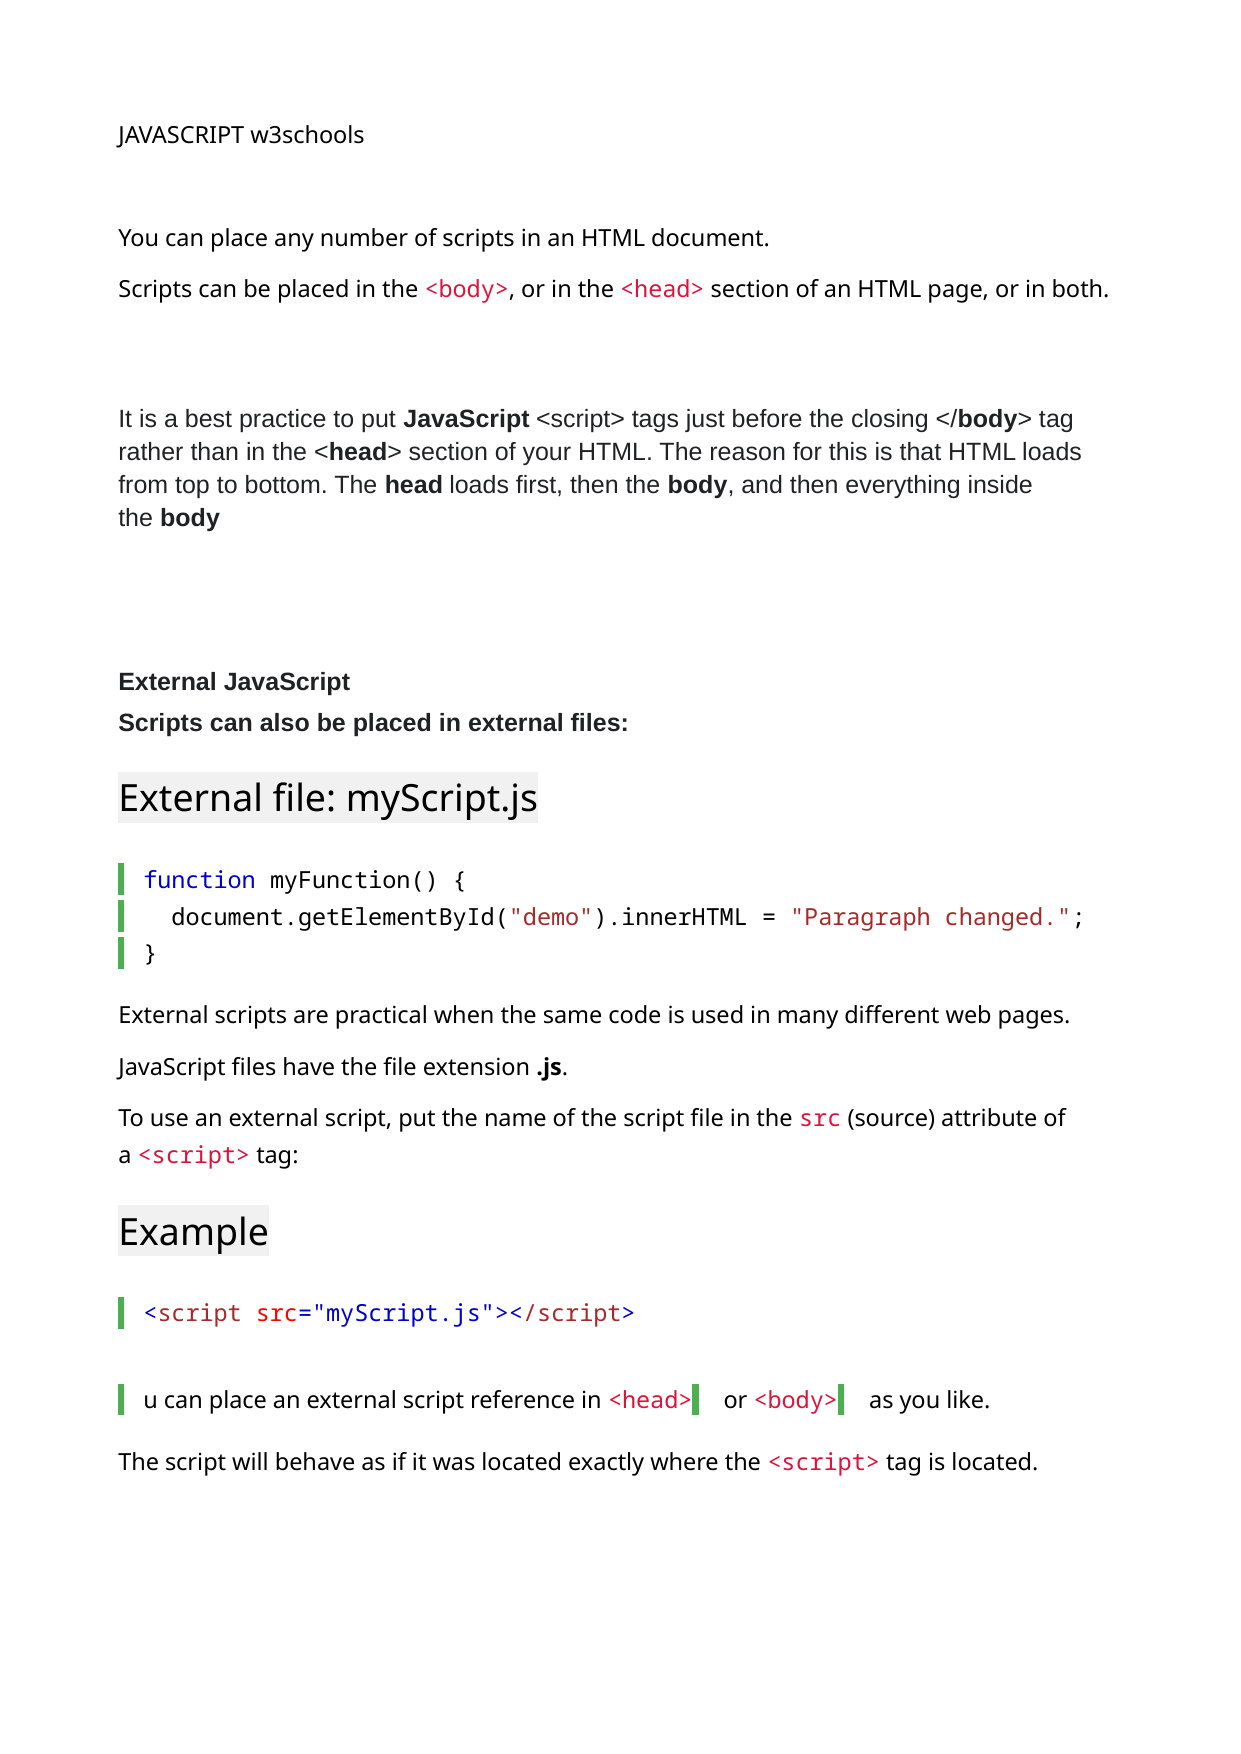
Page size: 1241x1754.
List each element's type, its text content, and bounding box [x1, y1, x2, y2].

text JAVASCRIPT w3schools [118, 118, 1122, 150]
text The script will behave as if it was located exactly where the <script> tag is located. [118, 1445, 1122, 1477]
subtitle External JavaScript [118, 667, 1122, 696]
subtitle External file: myScript.js [118, 772, 1122, 823]
text Scripts can be placed in the <body>, or in the <head> section of an HTML page, or in both. [118, 272, 1122, 304]
text You can place any number of scripts in an HTML document. [118, 221, 1122, 253]
text function myFunction() { document.getElementById("demo").innerHTML = "Paragraph changed."; } [118, 863, 1122, 969]
text <script src="myScript.js"></script> [124, 1297, 1122, 1329]
text Scripts can also be placed in external files: [118, 708, 1122, 737]
text External scripts are practical when the same code is used in many different web pages. [118, 998, 1122, 1031]
text u can place an external script reference in <head> or <body> as you like. [118, 1383, 1122, 1415]
text To use an external script, put the name of the script file in the src (source) attribute of a <script> tag: [118, 1101, 1122, 1170]
text JavaScript files have the file extension .js. [118, 1050, 1122, 1082]
text It is a best practice to put JavaScript <script> tags just before the closing </body> tag rather than in the <head> section of your HTML. The reason for this is that HTML loads from top to bottom. The head loads first, then the body, and then everything inside the body [118, 404, 1122, 532]
subtitle Example [118, 1205, 1122, 1256]
